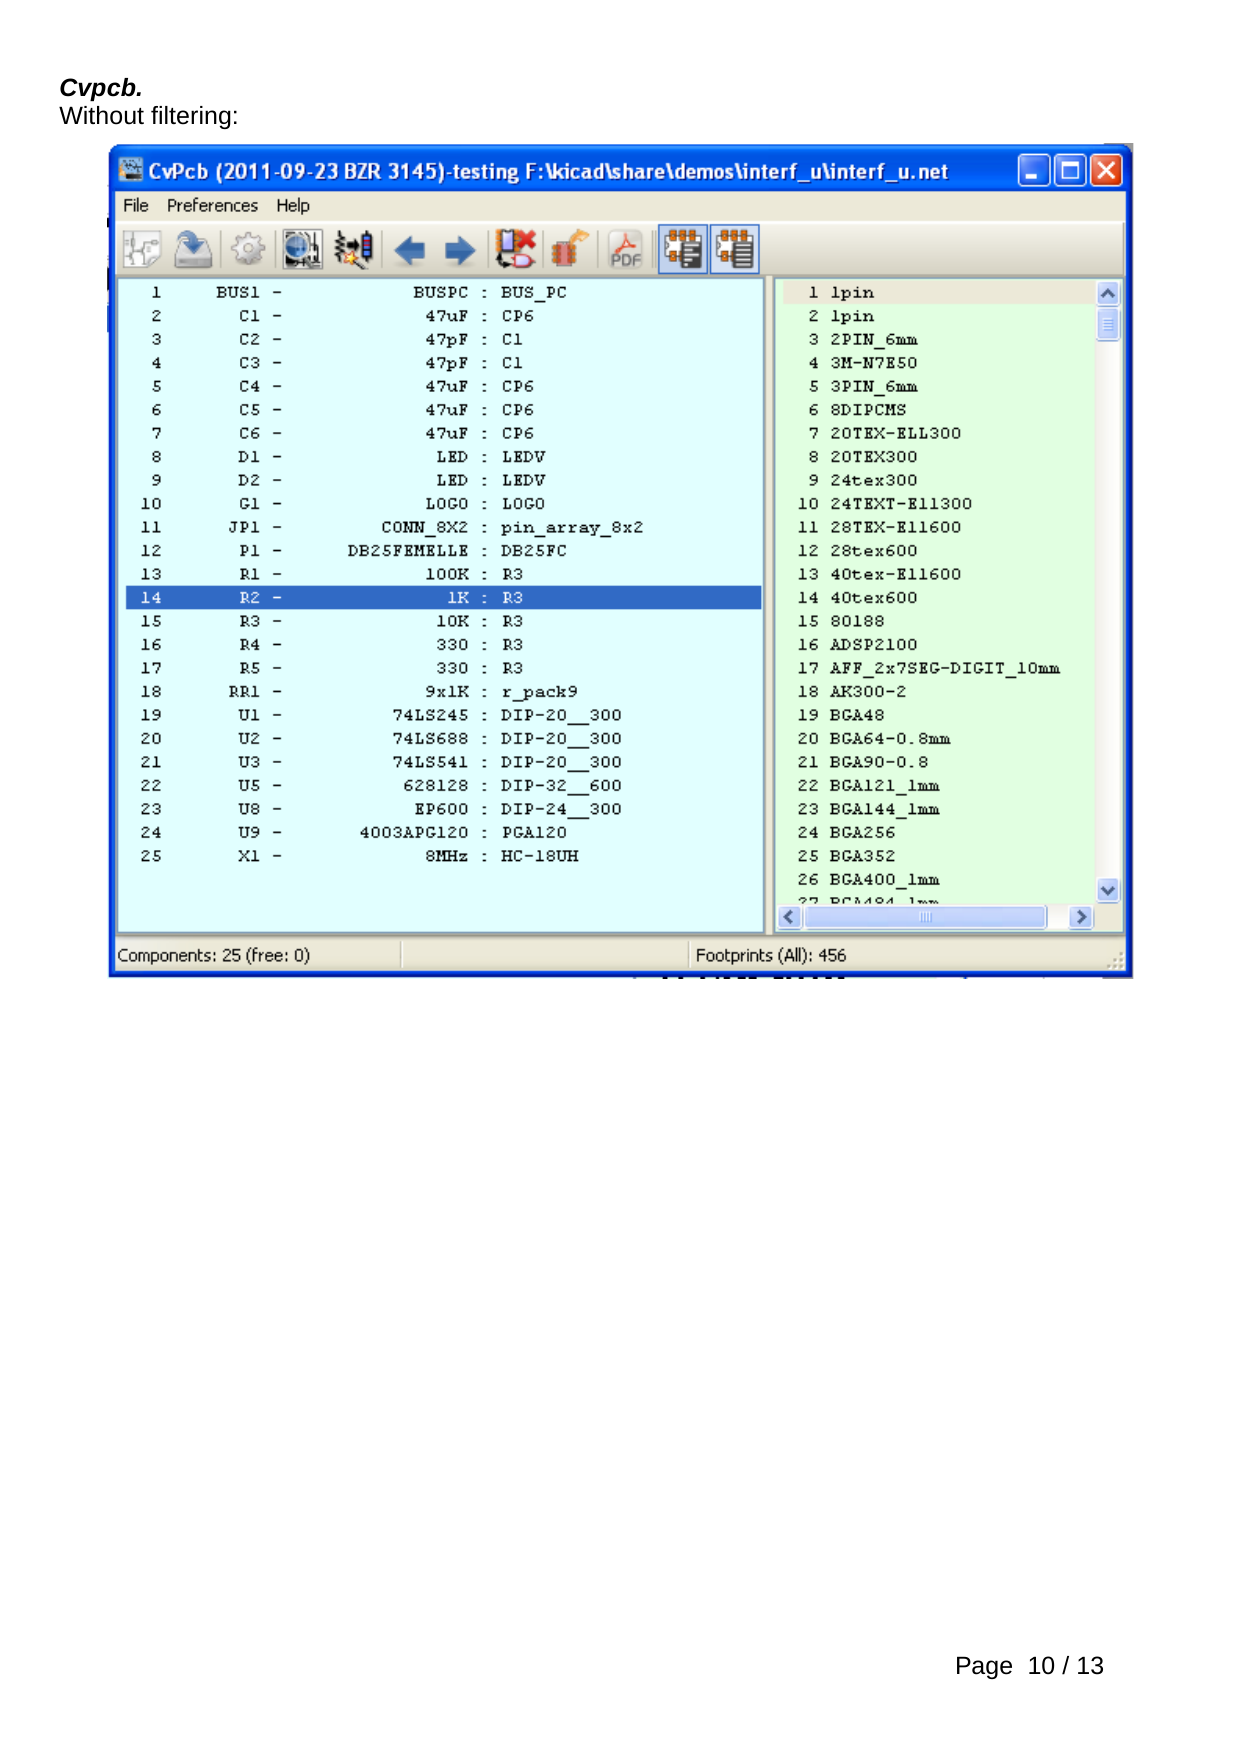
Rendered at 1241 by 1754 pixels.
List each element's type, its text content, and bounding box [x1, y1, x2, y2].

picture [107, 143, 1134, 979]
text Without filtering: [59, 102, 1181, 130]
